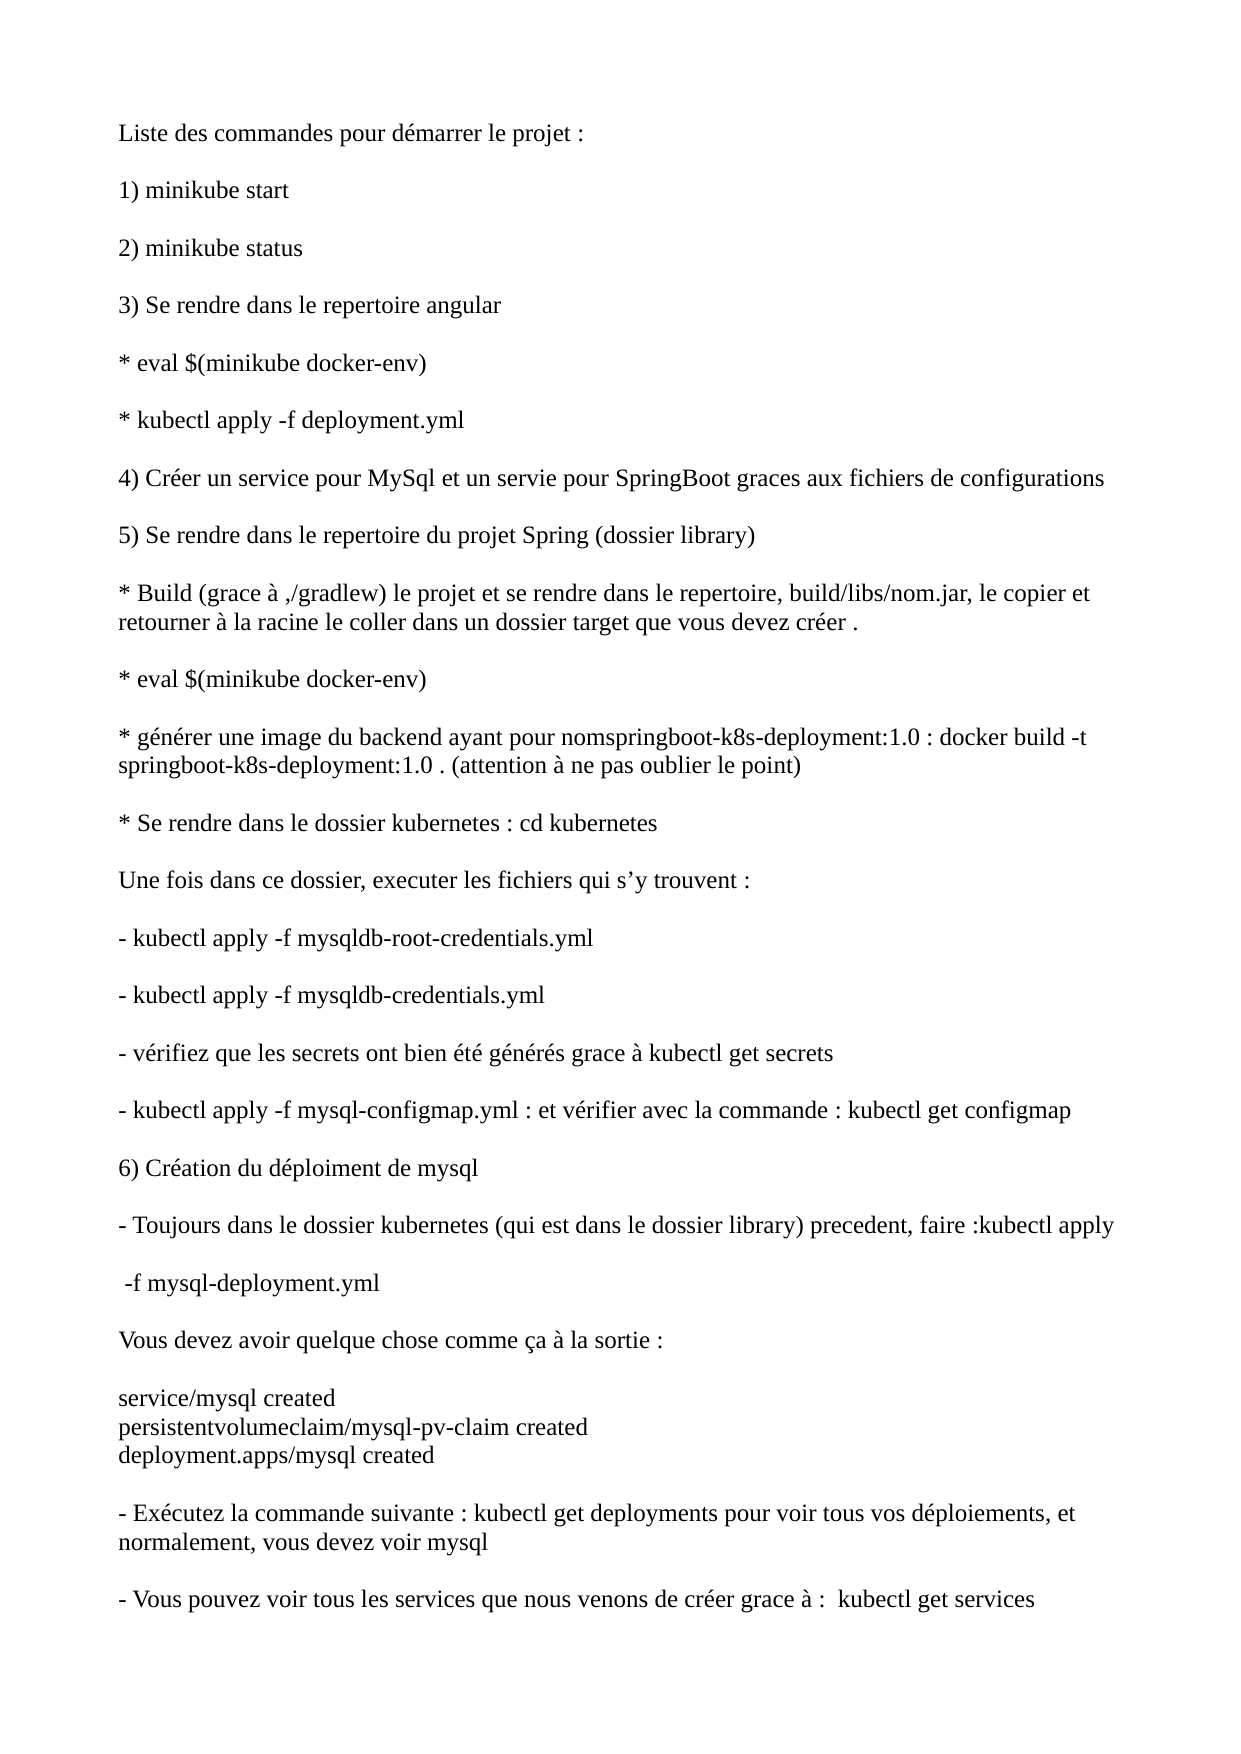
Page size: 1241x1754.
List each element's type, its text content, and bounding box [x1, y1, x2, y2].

text * eval $(minikube docker-env) [118, 348, 1122, 377]
text - kubectl apply -f mysql-configmap.yml : et vérifier avec la commande : kubectl get configmap [118, 1096, 1122, 1124]
text - Vous pouvez voir tous les services que nous venons de créer grace à : kubectl get services [118, 1584, 1122, 1613]
text - Exécutez la commande suivante : kubectl get deployments pour voir tous vos déploiements, et normalement, vous devez voir mysql [118, 1498, 1122, 1556]
text Liste des commandes pour démarrer le projet : [118, 118, 1122, 147]
text 1) minikube start [118, 176, 1122, 204]
text * Build (grace à ,/gradlew) le projet et se rendre dans le repertoire, build/libs/nom.jar, le copier et retourner à la racine le coller dans un dossier target que vous devez créer . [118, 578, 1122, 636]
text - vérifiez que les secrets ont bien été générés grace à kubectl get secrets [118, 1038, 1122, 1067]
text 3) Se rendre dans le repertoire angular [118, 291, 1122, 319]
text service/mysql created [118, 1383, 1122, 1412]
text 5) Se rendre dans le repertoire du projet Spring (dossier library) [118, 521, 1122, 549]
text 2) minikube status [118, 233, 1122, 262]
text * kubectl apply -f deployment.yml [118, 406, 1122, 434]
text * eval $(minikube docker-env) [118, 664, 1122, 693]
text 4) Créer un service pour MySql et un servie pour SpringBoot graces aux fichiers de configurations [118, 463, 1122, 492]
text Vous devez avoir quelque chose comme ça à la sortie : [118, 1326, 1122, 1354]
text -f mysql-deployment.yml [118, 1268, 1122, 1297]
text persistentvolumeclaim/mysql-pv-claim created [118, 1412, 1122, 1441]
text - kubectl apply -f mysqldb-credentials.yml [118, 981, 1122, 1009]
text * Se rendre dans le dossier kubernetes : cd kubernetes [118, 808, 1122, 837]
text 6) Création du déploiment de mysql [118, 1153, 1122, 1182]
text Une fois dans ce dossier, executer les fichiers qui s’y trouvent : [118, 866, 1122, 894]
text - kubectl apply -f mysqldb-root-credentials.yml [118, 923, 1122, 952]
text - Toujours dans le dossier kubernetes (qui est dans le dossier library) precedent, faire :kubectl apply [118, 1211, 1122, 1239]
text deployment.apps/mysql created [118, 1441, 1122, 1469]
text * générer une image du backend ayant pour nomspringboot-k8s-deployment:1.0 : docker build -t springboot-k8s-deployment:1.0 . (attention à ne pas oublier le point) [118, 722, 1122, 779]
